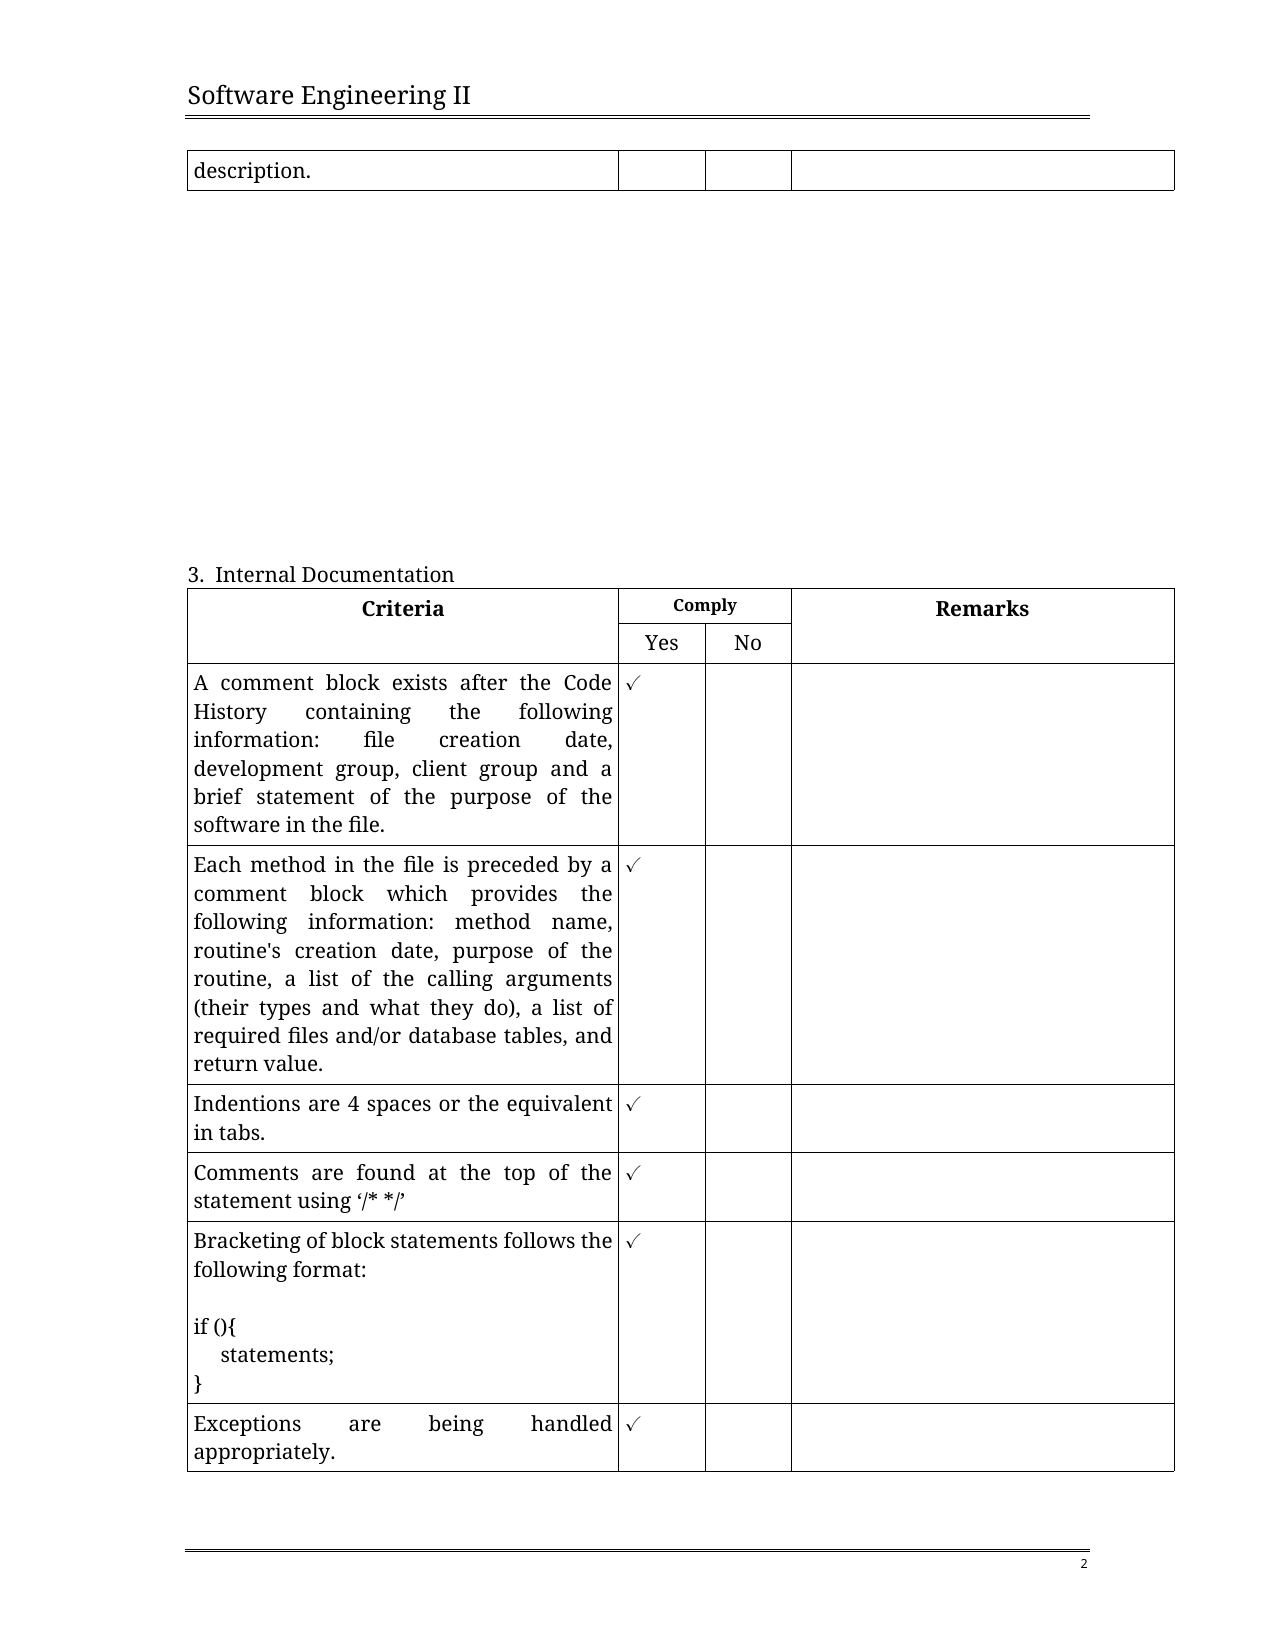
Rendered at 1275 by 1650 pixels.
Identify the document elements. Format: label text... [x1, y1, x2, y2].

table_header Criteria [188, 589, 618, 662]
table_header Comply [619, 589, 791, 622]
table_cell A comment block exists after the Code History containing the following information: file creation date, development group, client group and a brief statement of the purpose of the software in the file. [188, 664, 618, 845]
table_cell [706, 664, 791, 845]
table_cell [792, 1222, 1174, 1403]
table_cell ✓ [619, 1153, 705, 1221]
text 3. Internal Documentation [187, 560, 1087, 588]
table_cell No [706, 624, 791, 662]
table_cell ✓ [619, 1085, 705, 1152]
table_header Remarks [792, 589, 1174, 662]
table_cell [706, 1222, 791, 1403]
table_cell [792, 151, 1174, 190]
table_cell Exceptions are being handled appropriately. [188, 1404, 618, 1471]
table_cell Indentions are 4 spaces or the equivalent in tabs. [188, 1085, 618, 1152]
table_cell [706, 1085, 791, 1152]
table_cell [619, 151, 705, 190]
table_cell [792, 846, 1174, 1084]
table_cell Each method in the file is preceded by a comment block which provides the following information: method name, routine's creation date, purpose of the routine, a list of the calling arguments (their types and what they do), a list of required files and/or database tables, and return value. [188, 846, 618, 1084]
table_cell [706, 1153, 791, 1221]
table_cell ✓ [619, 1222, 705, 1403]
table_cell Comments are found at the top of the statement using ‘/* */’ [188, 1153, 618, 1221]
table_cell Bracketing of block statements follows the following format: if (){ statements; } [188, 1222, 618, 1403]
table_cell ✓ [619, 664, 705, 845]
table_cell [792, 1404, 1174, 1471]
table_cell [706, 151, 791, 190]
table_cell ✓ [619, 1404, 705, 1471]
table_cell [792, 664, 1174, 845]
table_cell [792, 1153, 1174, 1221]
table_cell [706, 846, 791, 1084]
table_cell [792, 1085, 1174, 1152]
table_cell Yes [619, 624, 705, 662]
table_cell ✓ [619, 846, 705, 1084]
table_cell [706, 1404, 791, 1471]
table_cell description. [188, 151, 618, 190]
